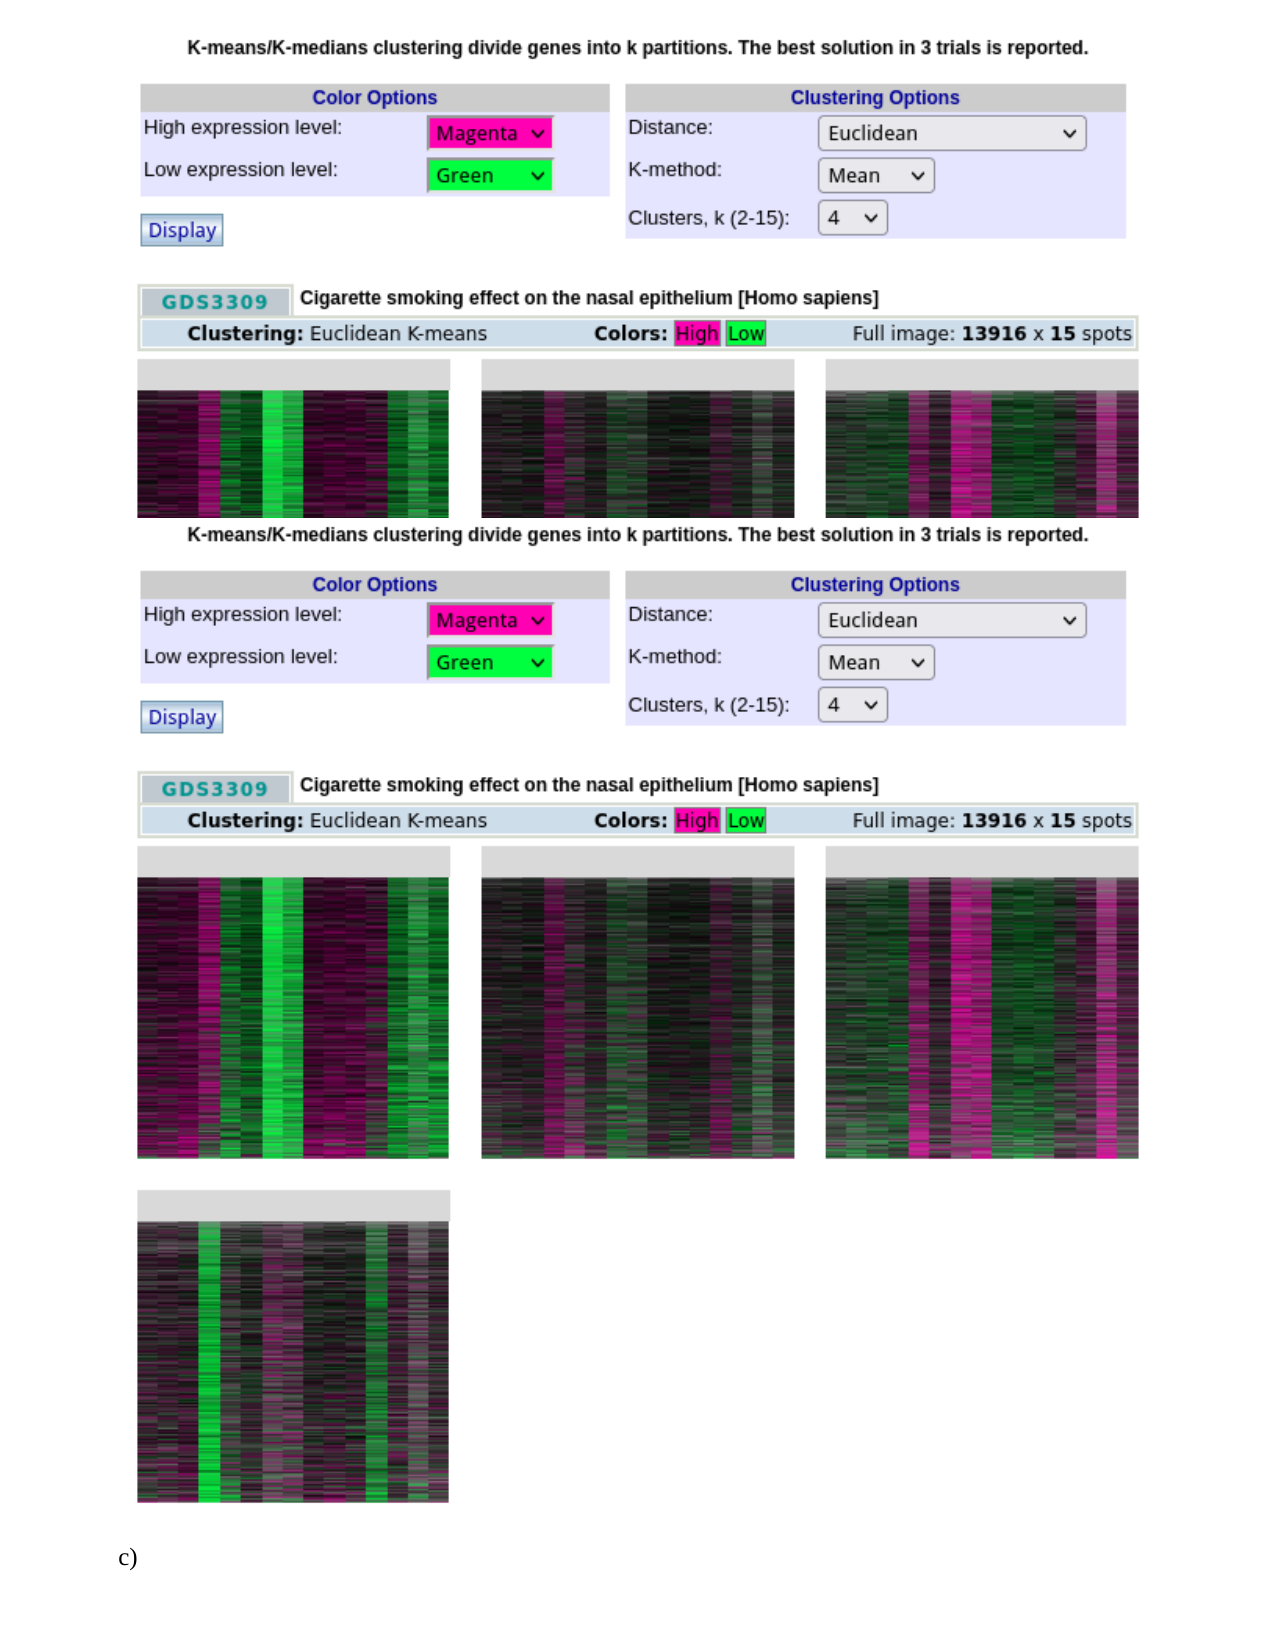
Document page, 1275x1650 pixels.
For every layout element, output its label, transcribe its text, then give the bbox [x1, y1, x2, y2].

text c) [118, 1542, 1157, 1571]
picture [122, 31, 1153, 1514]
